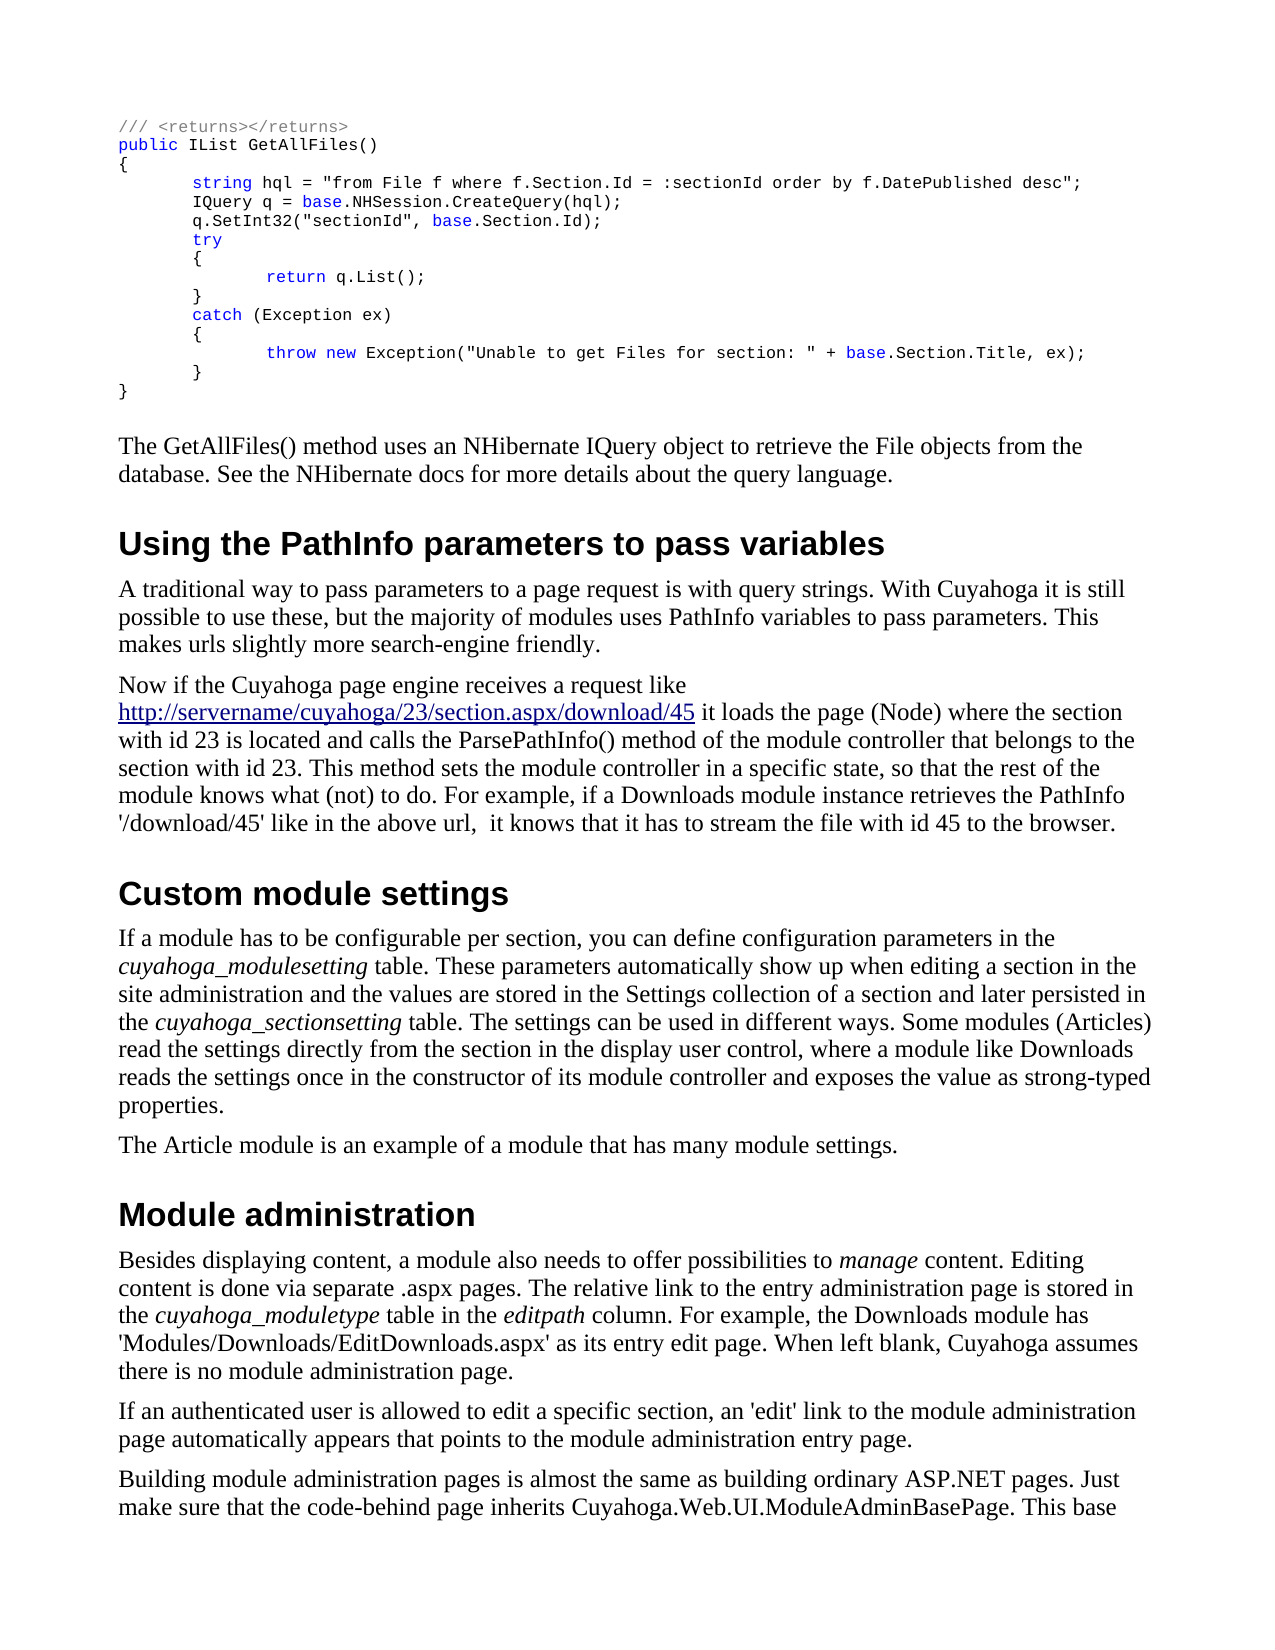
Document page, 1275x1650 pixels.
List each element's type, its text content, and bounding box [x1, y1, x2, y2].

text Besides displaying content, a module also needs to offer possibilities to manage content. Editing content is done via separate .aspx pages. The relative link to the entry administration page is stored in the cuyahoga_moduletype table in the editpath column. For example, the Downloads module has 'Modules/Downloads/EditDownloads.aspx' as its entry edit page. When left blank, Cuyahoga assumes there is no module administration page. [118, 1246, 1157, 1385]
subtitle Custom module settings [118, 874, 1157, 912]
text } [118, 382, 1157, 401]
text Building module administration pages is almost the same as building ordinary ASP.NET pages. Just make sure that the code-behind page inherits Cuyahoga.Web.UI.ModuleAdminBasePage. This base [118, 1465, 1157, 1521]
text public IList GetAllFiles() [118, 137, 1157, 156]
text q.SetInt32("sectionId", base.Section.Id); [118, 212, 1157, 231]
text A traditional way to pass parameters to a page request is with query strings. With Cuyahoga it is still possible to use these, but the majority of modules uses PathInfo variables to pass parameters. This makes urls slightly more search-engine friendly. [118, 575, 1157, 658]
text return q.List(); [118, 269, 1157, 288]
text If a module has to be configurable per section, you can define configuration parameters in the cuyahoga_modulesetting table. These parameters automatically show up when editing a section in the site administration and the values are stored in the Settings collection of a section and later persisted in the cuyahoga_sectionsetting table. The settings can be used in different ways. Some modules (Articles) read the settings directly from the section in the display user control, where a module like Downloads reads the settings once in the constructor of its module controller and exposes the value as strong-typed properties. [118, 924, 1157, 1118]
text } [118, 363, 1157, 382]
subtitle Module administration [118, 1196, 1157, 1234]
text { [118, 250, 1157, 269]
text The Article module is an example of a module that has many module settings. [118, 1131, 1157, 1159]
text catch (Exception ex) [118, 307, 1157, 326]
text try [118, 231, 1157, 250]
text IQuery q = base.NHSession.CreateQuery(hql); [118, 193, 1157, 212]
text Now if the Cuyahoga page engine receives a request like http://servername/cuyahoga/23/section.aspx/download/45 it loads the page (Node) where the section with id 23 is located and calls the ParsePathInfo() method of the module controller that belongs to the section with id 23. This method sets the module controller in a specific state, so that the rest of the module knows what (not) to do. For example, if a Downloads module instance retrieves the PathInfo '/download/45' like in the above url, it knows that it has to stream the file with id 45 to the browser. [118, 671, 1157, 837]
text { [118, 156, 1157, 175]
text If an authenticated user is allowed to edit a specific section, an 'edit' link to the module administration page automatically appears that points to the module administration entry page. [118, 1397, 1157, 1453]
text { [118, 326, 1157, 344]
text } [118, 288, 1157, 307]
text throw new Exception("Unable to get Files for section: " + base.Section.Title, ex); [118, 344, 1157, 363]
subtitle Using the PathInfo parameters to pass variables [118, 525, 1157, 563]
text /// <returns></returns> [118, 118, 1157, 137]
text string hql = "from File f where f.Section.Id = :sectionId order by f.DatePublished desc"; [118, 175, 1157, 193]
text The GetAllFiles() method uses an NHibernate IQuery object to retrieve the File objects from the database. See the NHibernate docs for more details about the query language. [118, 432, 1157, 488]
